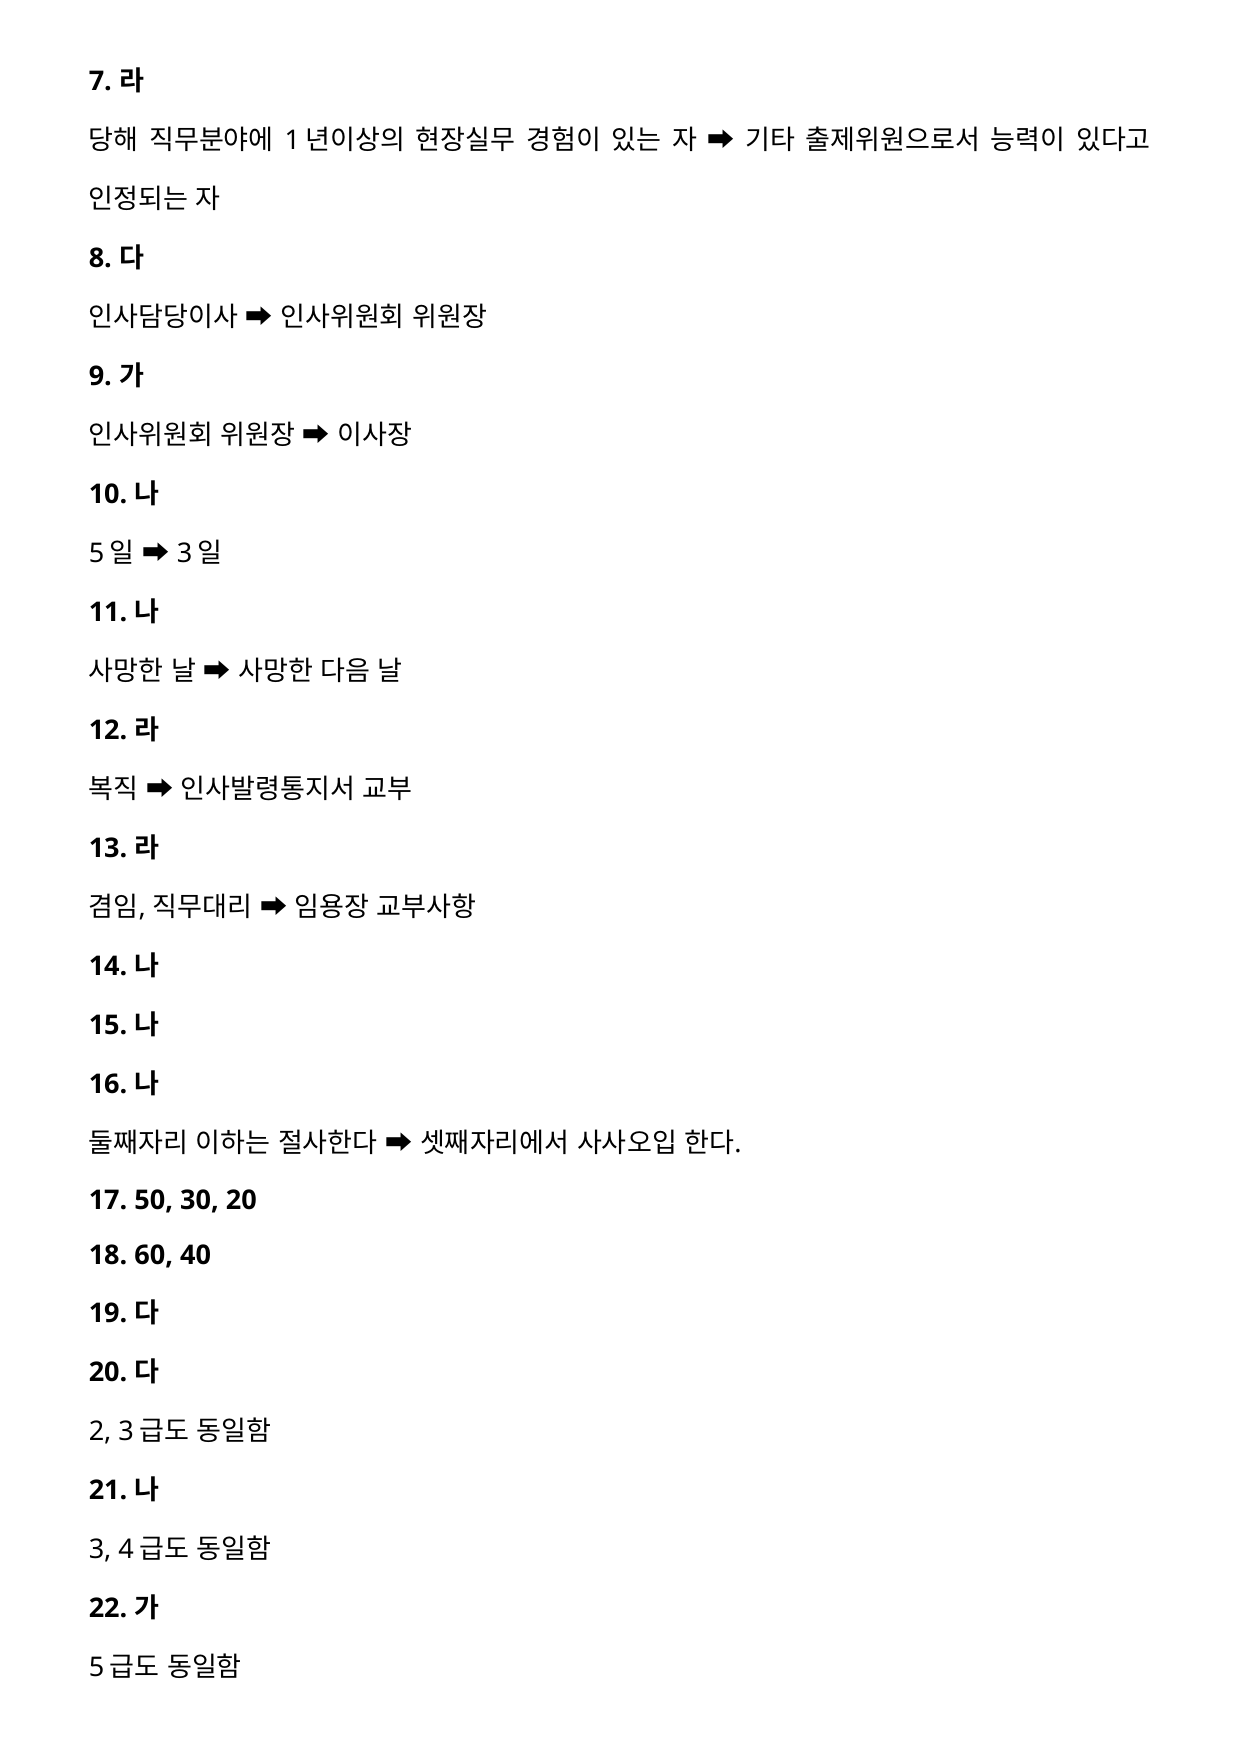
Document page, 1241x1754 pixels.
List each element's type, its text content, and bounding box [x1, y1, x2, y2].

text 22. 가 [88, 1586, 1152, 1625]
text 5일 ➡ 3일 [88, 531, 1152, 570]
text 둘째자리 이하는 절사한다 ➡ 셋째자리에서 사사오입 한다. [88, 1121, 1152, 1160]
text 21. 나 [88, 1468, 1152, 1507]
text 11. 나 [88, 590, 1152, 629]
text 12. 라 [88, 708, 1152, 747]
text 겸임, 직무대리 ➡ 임용장 교부사항 [88, 885, 1152, 924]
text 인사담당이사 ➡ 인사위원회 위원장 [88, 295, 1152, 334]
text 20. 다 [88, 1350, 1152, 1389]
text 19. 다 [88, 1291, 1152, 1330]
text 18. 60, 40 [88, 1235, 1152, 1272]
text 14. 나 [88, 944, 1152, 983]
text 8. 다 [88, 236, 1152, 275]
text 인사위원회 위원장 ➡ 이사장 [88, 413, 1152, 452]
text 15. 나 [88, 1003, 1152, 1042]
text 16. 나 [88, 1062, 1152, 1101]
text 2, 3급도 동일함 [88, 1409, 1152, 1448]
text 10. 나 [88, 472, 1152, 511]
text 3, 4급도 동일함 [88, 1527, 1152, 1566]
text 17. 50, 30, 20 [88, 1180, 1152, 1217]
text 사망한 날 ➡ 사망한 다음 날 [88, 649, 1152, 688]
text 5급도 동일함 [88, 1645, 1152, 1684]
text 당해 직무분야에 1년이상의 현장실무 경험이 있는 자 ➡ 기타 출제위원으로서 능력이 있다고 인정되는 자 [88, 118, 1152, 216]
text 7. 라 [88, 59, 1152, 98]
text 9. 가 [88, 354, 1152, 393]
text 13. 라 [88, 826, 1152, 865]
text 복직 ➡ 인사발령통지서 교부 [88, 767, 1152, 806]
